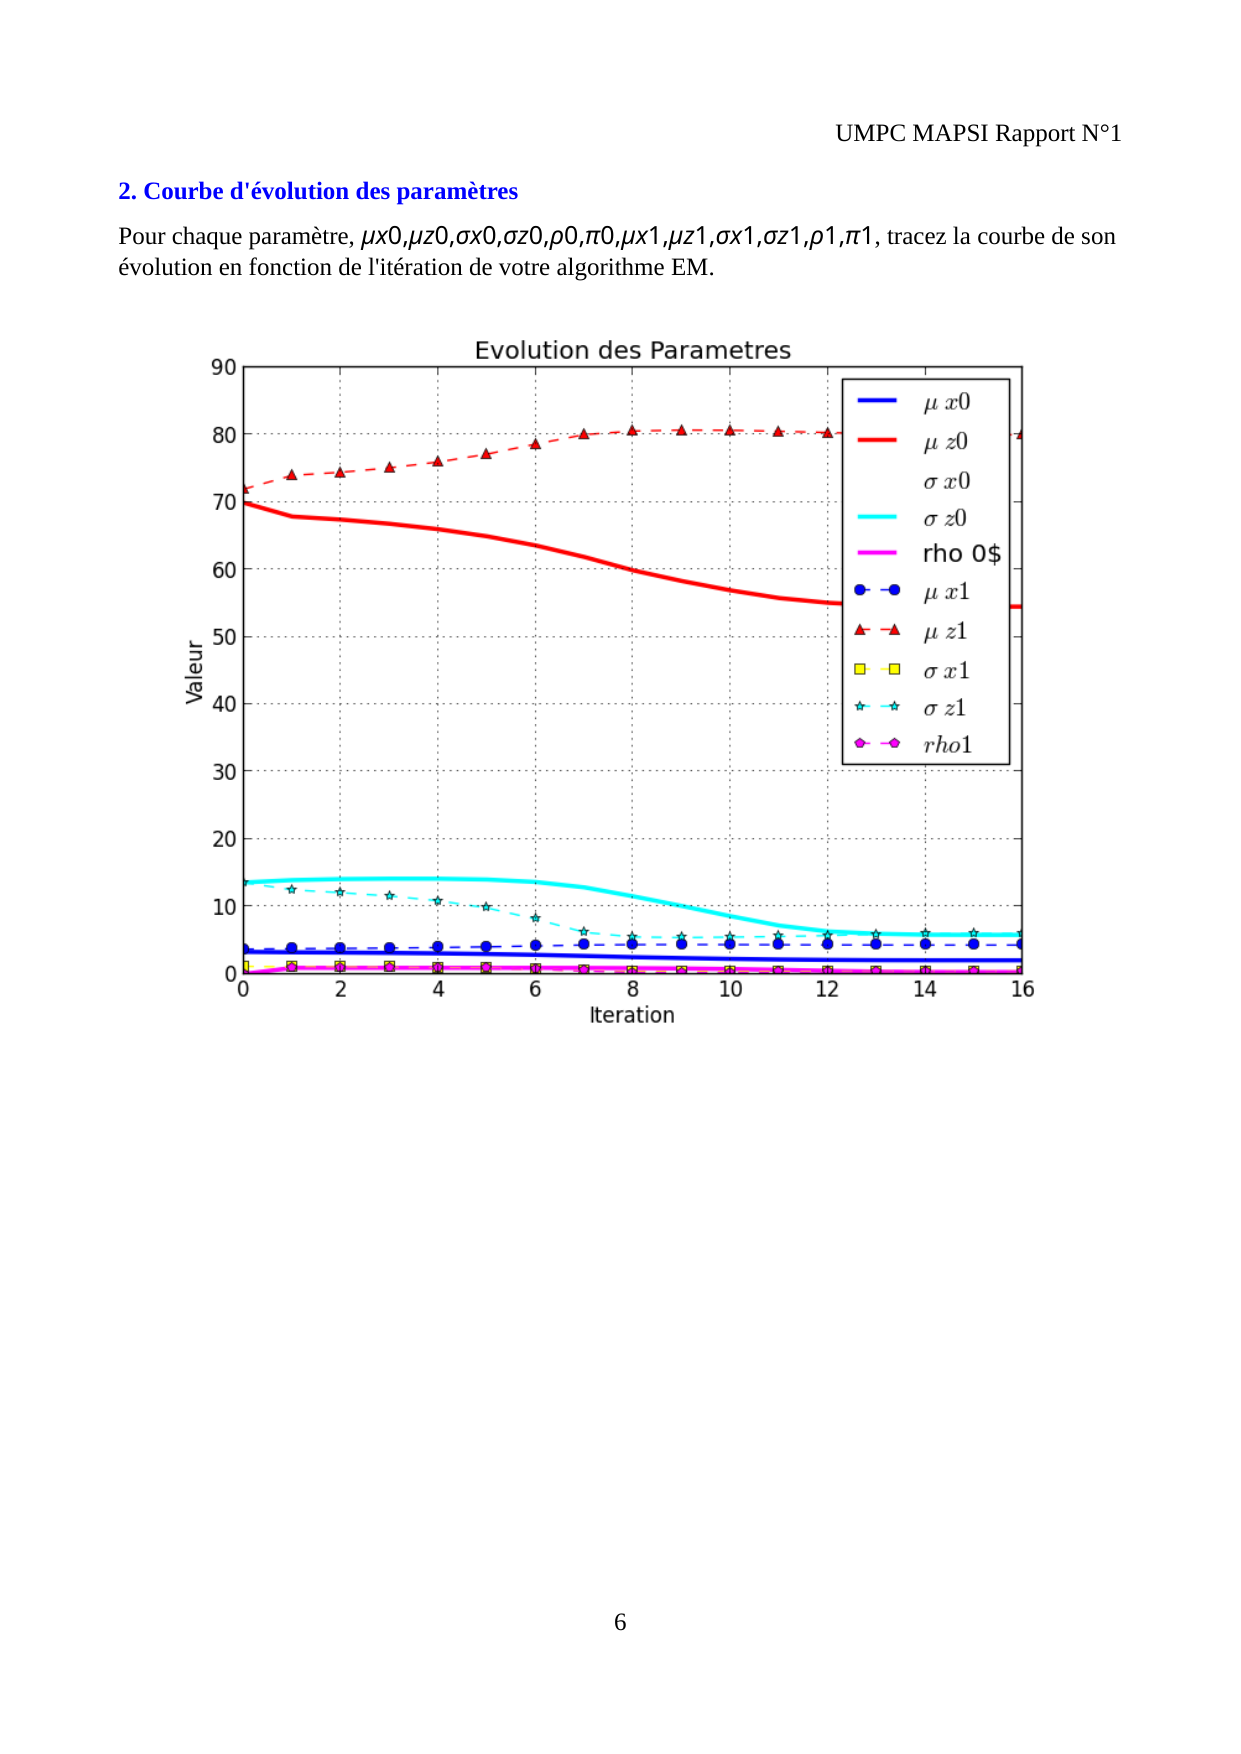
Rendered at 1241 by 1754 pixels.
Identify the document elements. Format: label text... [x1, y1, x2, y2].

picture [118, 292, 1123, 1050]
text 2. Courbe d'évolution des paramètres [118, 176, 1122, 205]
text Pour chaque paramètre, μx0,μz0,σx0,σz0,ρ0,π0,μx1,μz1,σx1,σz1,ρ1,π1, tracez la courbe de son évolution en fonction de l'itération de votre algorithme EM. [118, 218, 1122, 280]
